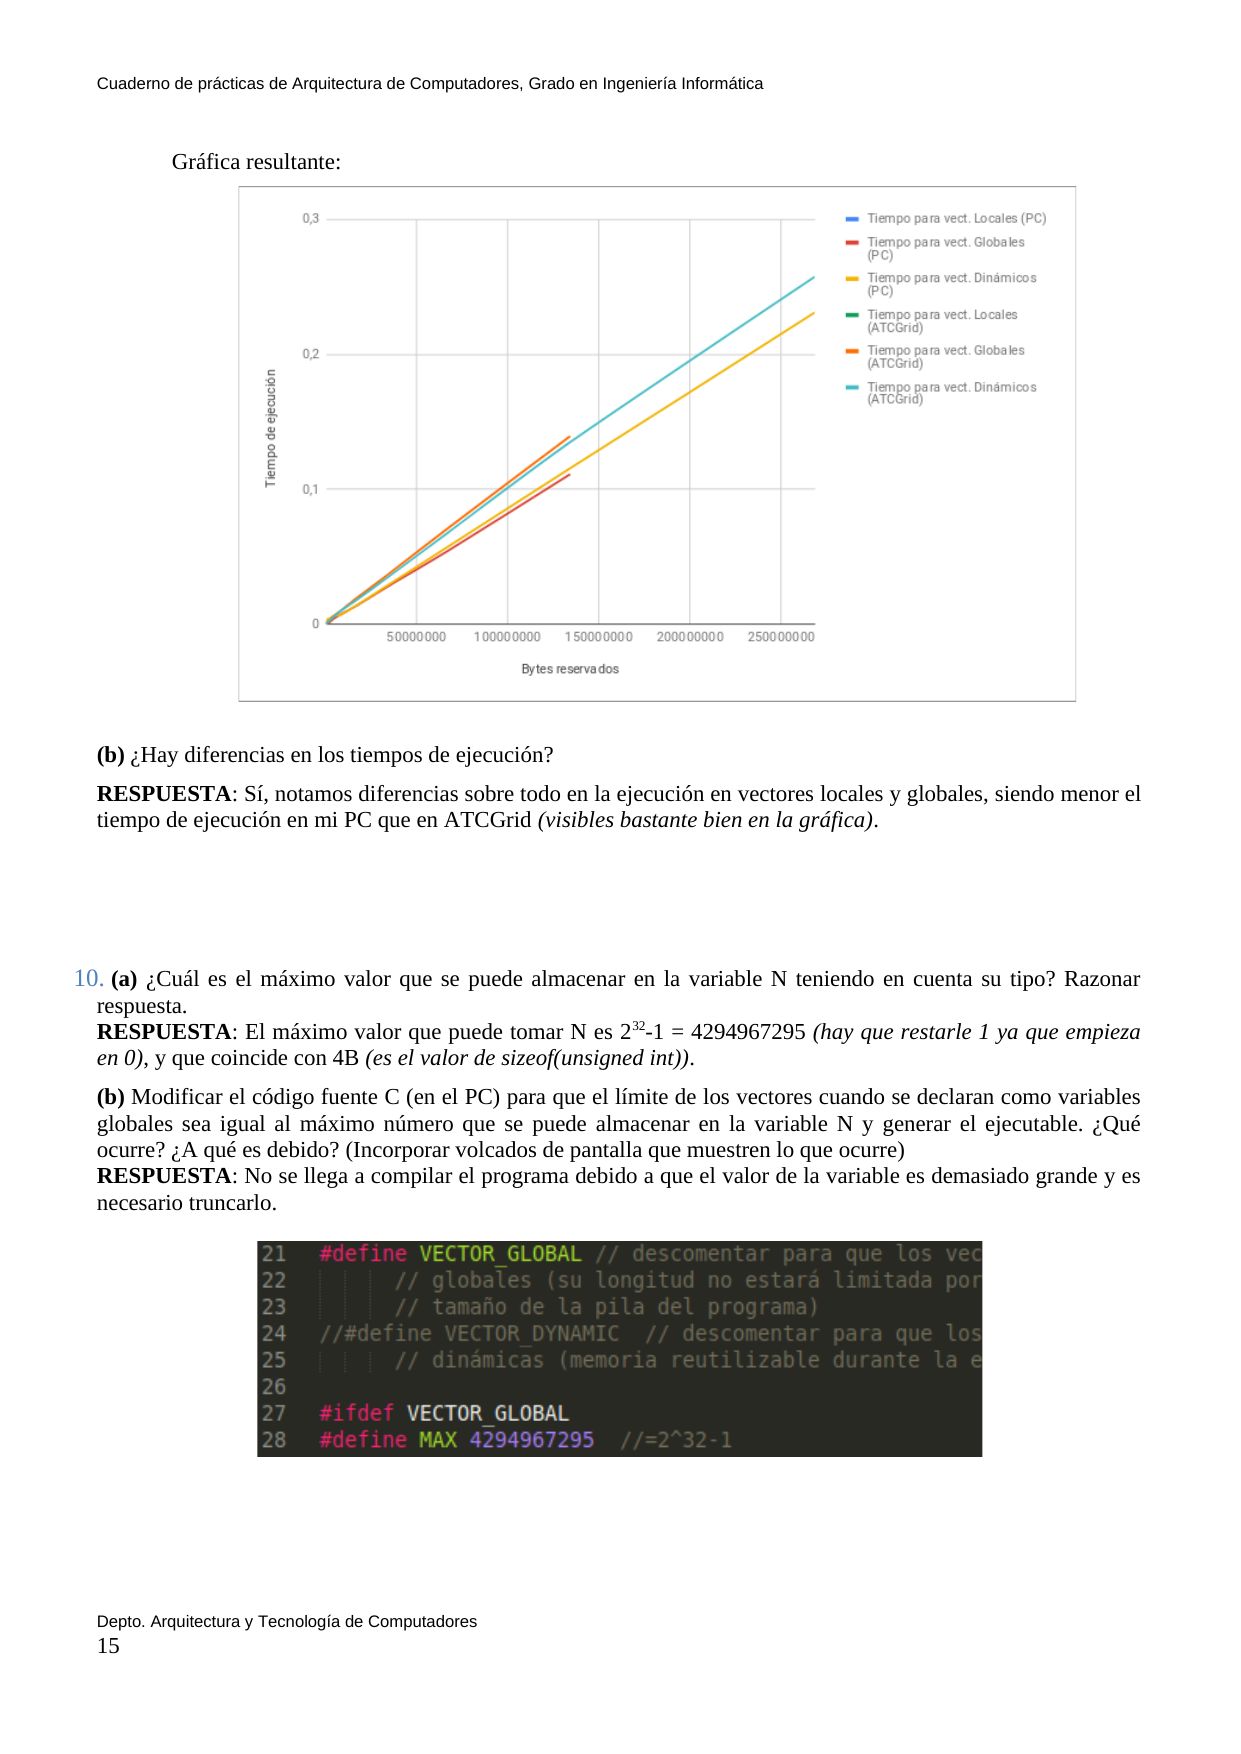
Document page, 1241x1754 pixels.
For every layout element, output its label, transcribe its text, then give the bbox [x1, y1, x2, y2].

list (a) ¿Cuál es el máximo valor que se puede almacenar en la variable N teniendo en cuenta su tipo? Razonar respuesta. [67, 963, 1143, 1018]
list Gráfica resultante: [172, 148, 1143, 174]
list RESPUESTA: Sí, notamos diferencias sobre todo en la ejecución en vectores locales y globales, siendo menor el tiempo de ejecución en mi PC que en ATCGrid (visibles bastante bien en la gráfica). [67, 780, 1143, 832]
text RESPUESTA: No se llega a compilar el programa debido a que el valor de la variable es demasiado grande y es necesario truncarlo. [97, 1162, 1143, 1215]
list (b) Modificar el código fuente C (en el PC) para que el límite de los vectores cuando se declaran como variables globales sea igual al máximo número que se puede almacenar en la variable N y generar el ejecutable. ¿Qué ocurre? ¿A qué es debido? (Incorporar volcados de pantalla que muestren lo que ocurre) [67, 1083, 1143, 1162]
list RESPUESTA: El máximo valor que puede tomar N es 232-1 = 4294967295 (hay que restarle 1 ya que empieza en 0), y que coincide con 4B (es el valor de sizeof(unsigned int)). [67, 1018, 1143, 1071]
picture [238, 186, 1077, 702]
list (b) ¿Hay diferencias en los tiempos de ejecución? [67, 741, 1143, 767]
picture [257, 1241, 983, 1457]
